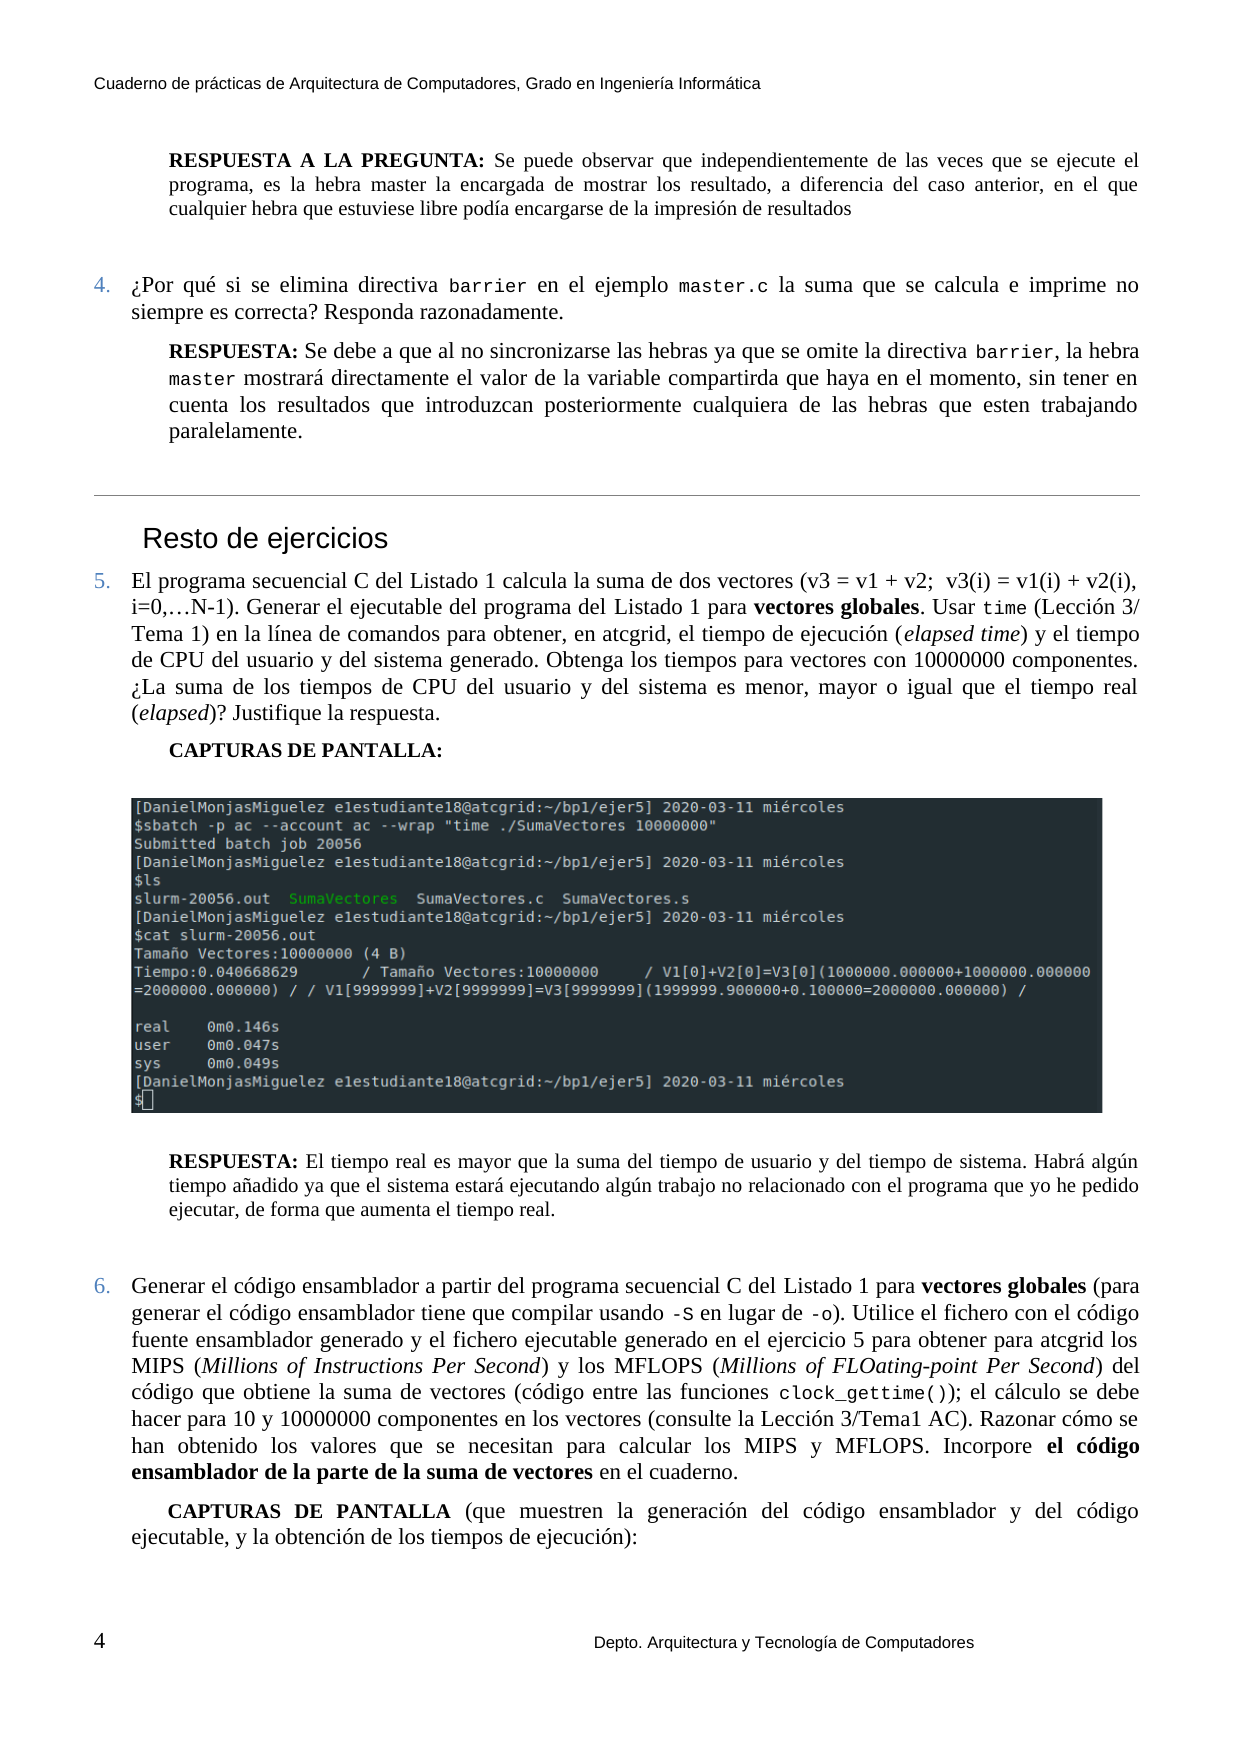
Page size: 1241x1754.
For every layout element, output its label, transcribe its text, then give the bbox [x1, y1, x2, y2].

list ¿Por qué si se elimina directiva barrier en el ejemplo master.c la suma que se calcula e imprime no siempre es correcta? Responda razonadamente. [94, 271, 1140, 324]
picture [131, 798, 1103, 1113]
text RESPUESTA: Se debe a que al no sincronizarse las hebras ya que se omite la directiva barrier, la hebra master mostrará directamente el valor de la variable compartirda que haya en el momento, sin tener en cuenta los resultados que introduzcan posteriormente cualquiera de las hebras que esten trabajando paralelamente. [169, 337, 1140, 444]
list El programa secuencial C del Listado 1 calcula la suma de dos vectores (v3 = v1 + v2; v3(i) = v1(i) + v2(i), i=0,…N-1). Generar el ejecutable del programa del Listado 1 para vectores globales. Usar time (Lección 3/ Tema 1) en la línea de comandos para obtener, en atcgrid, el tiempo de ejecución (elapsed time) y el tiempo de CPU del usuario y del sistema generado. Obtenga los tiempos para vectores con 10000000 componentes. ¿La suma de los tiempos de CPU del usuario y del sistema es menor, mayor o igual que el tiempo real (elapsed)? Justifique la respuesta. [94, 567, 1140, 726]
text RESPUESTA: El tiempo real es mayor que la suma del tiempo de usuario y del tiempo de sistema. Habrá algún tiempo añadido ya que el sistema estará ejecutando algún trabajo no relacionado con el programa que yo he pedido ejecutar, de forma que aumenta el tiempo real. [169, 1149, 1140, 1221]
list CAPTURAS DE PANTALLA (que muestren la generación del código ensamblador y del código ejecutable, y la obtención de los tiempos de ejecución): [94, 1497, 1140, 1549]
list Generar el código ensamblador a partir del programa secuencial C del Listado 1 para vectores globales (para generar el código ensamblador tiene que compilar usando -S en lugar de -o). Utilice el fichero con el código fuente ensamblador generado y el fichero ejecutable generado en el ejercicio 5 para obtener para atcgrid los MIPS (Millions of Instructions Per Second) y los MFLOPS (Millions of FLOating-point Per Second) del código que obtiene la suma de vectores (código entre las funciones clock_gettime()); el cálculo se debe hacer para 10 y 10000000 componentes en los vectores (consulte la Lección 3/Tema1 AC). Razonar cómo se han obtenido los valores que se necesitan para calcular los MIPS y MFLOPS. Incorpore el código ensamblador de la parte de la suma de vectores en el cuaderno. [94, 1272, 1140, 1484]
text CAPTURAS DE PANTALLA: [169, 738, 1140, 762]
text RESPUESTA A LA PREGUNTA: Se puede observar que independientemente de las veces que se ejecute el programa, es la hebra master la encargada de mostrar los resultado, a diferencia del caso anterior, en el que cualquier hebra que estuviese libre podía encargarse de la impresión de resultados [169, 148, 1140, 220]
subtitle Resto de ejercicios [94, 521, 1140, 554]
